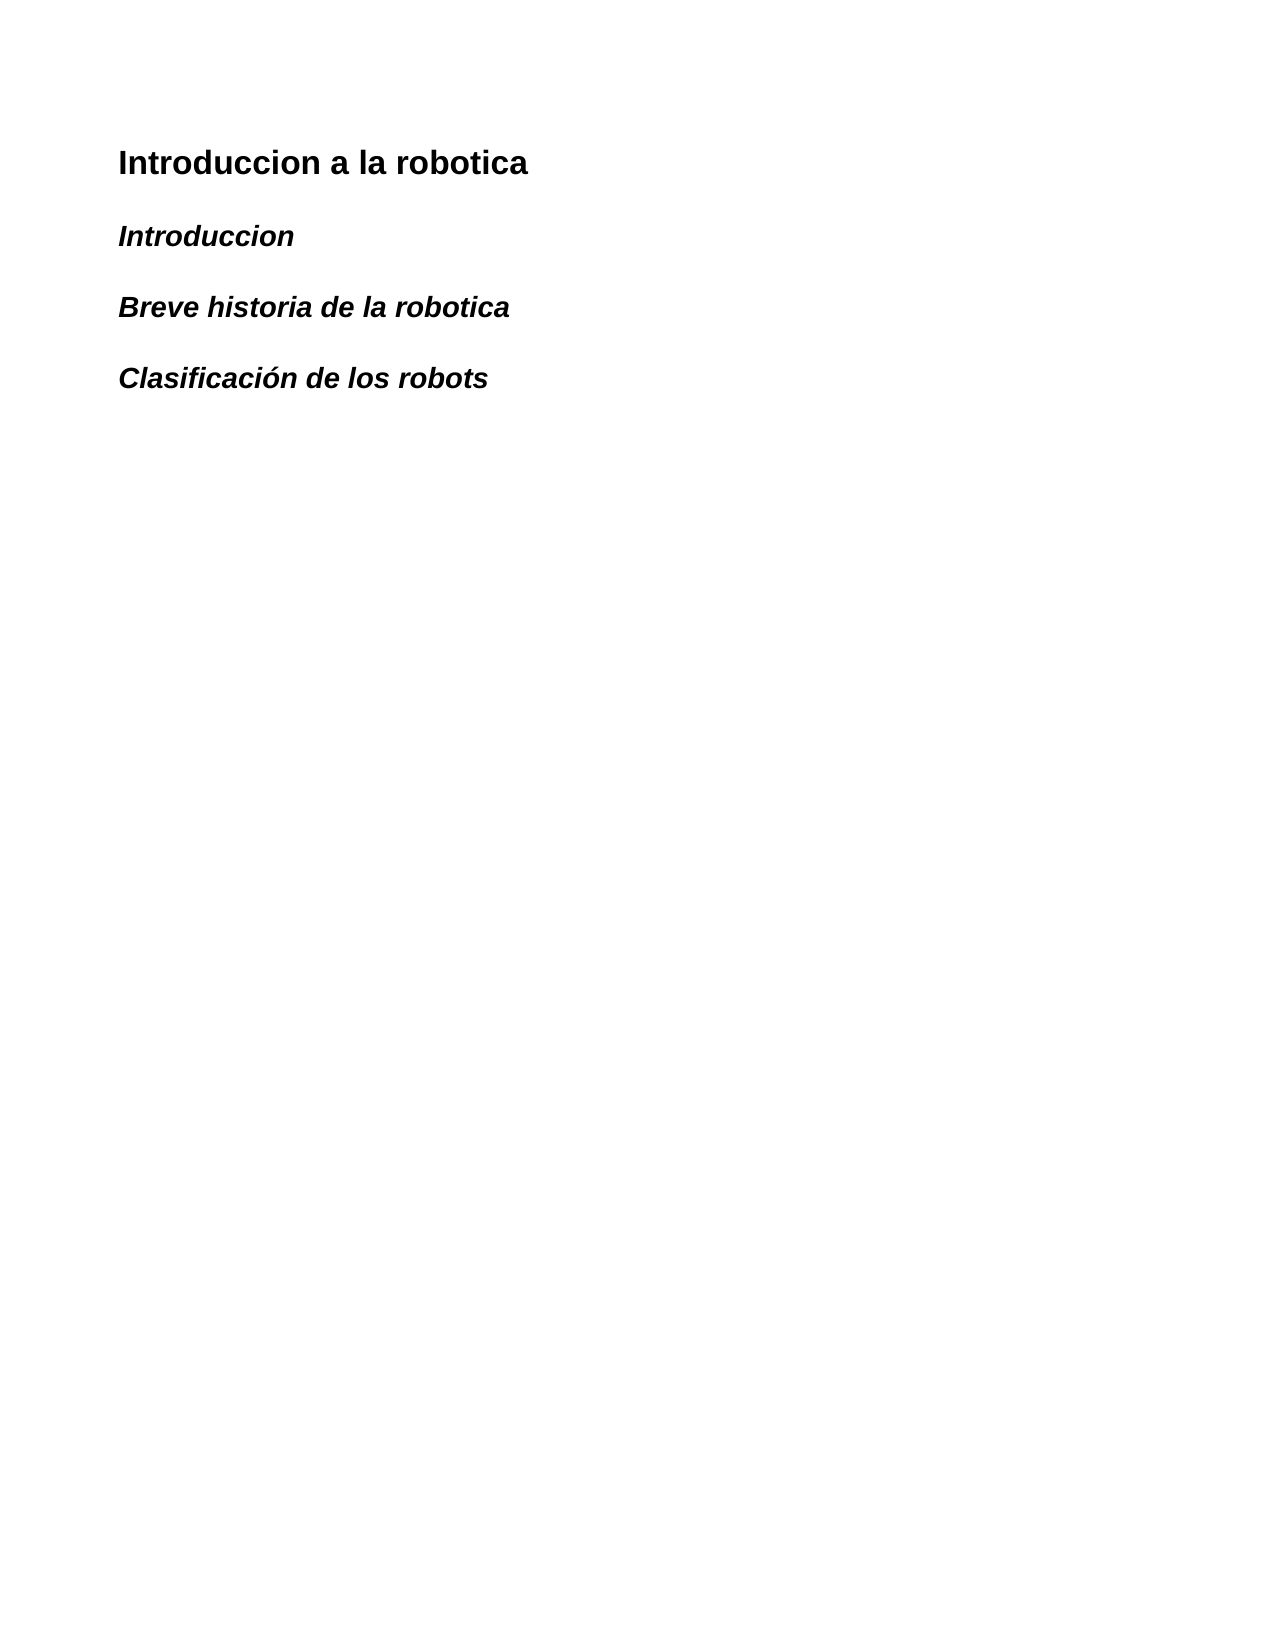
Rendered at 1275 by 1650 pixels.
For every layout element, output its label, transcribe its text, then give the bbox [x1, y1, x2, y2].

subtitle Introduccion [118, 219, 1157, 253]
subtitle Breve historia de la robotica [118, 290, 1157, 324]
subtitle Clasificación de los robots [118, 361, 1157, 395]
subtitle Introduccion a la robotica [118, 143, 1157, 182]
